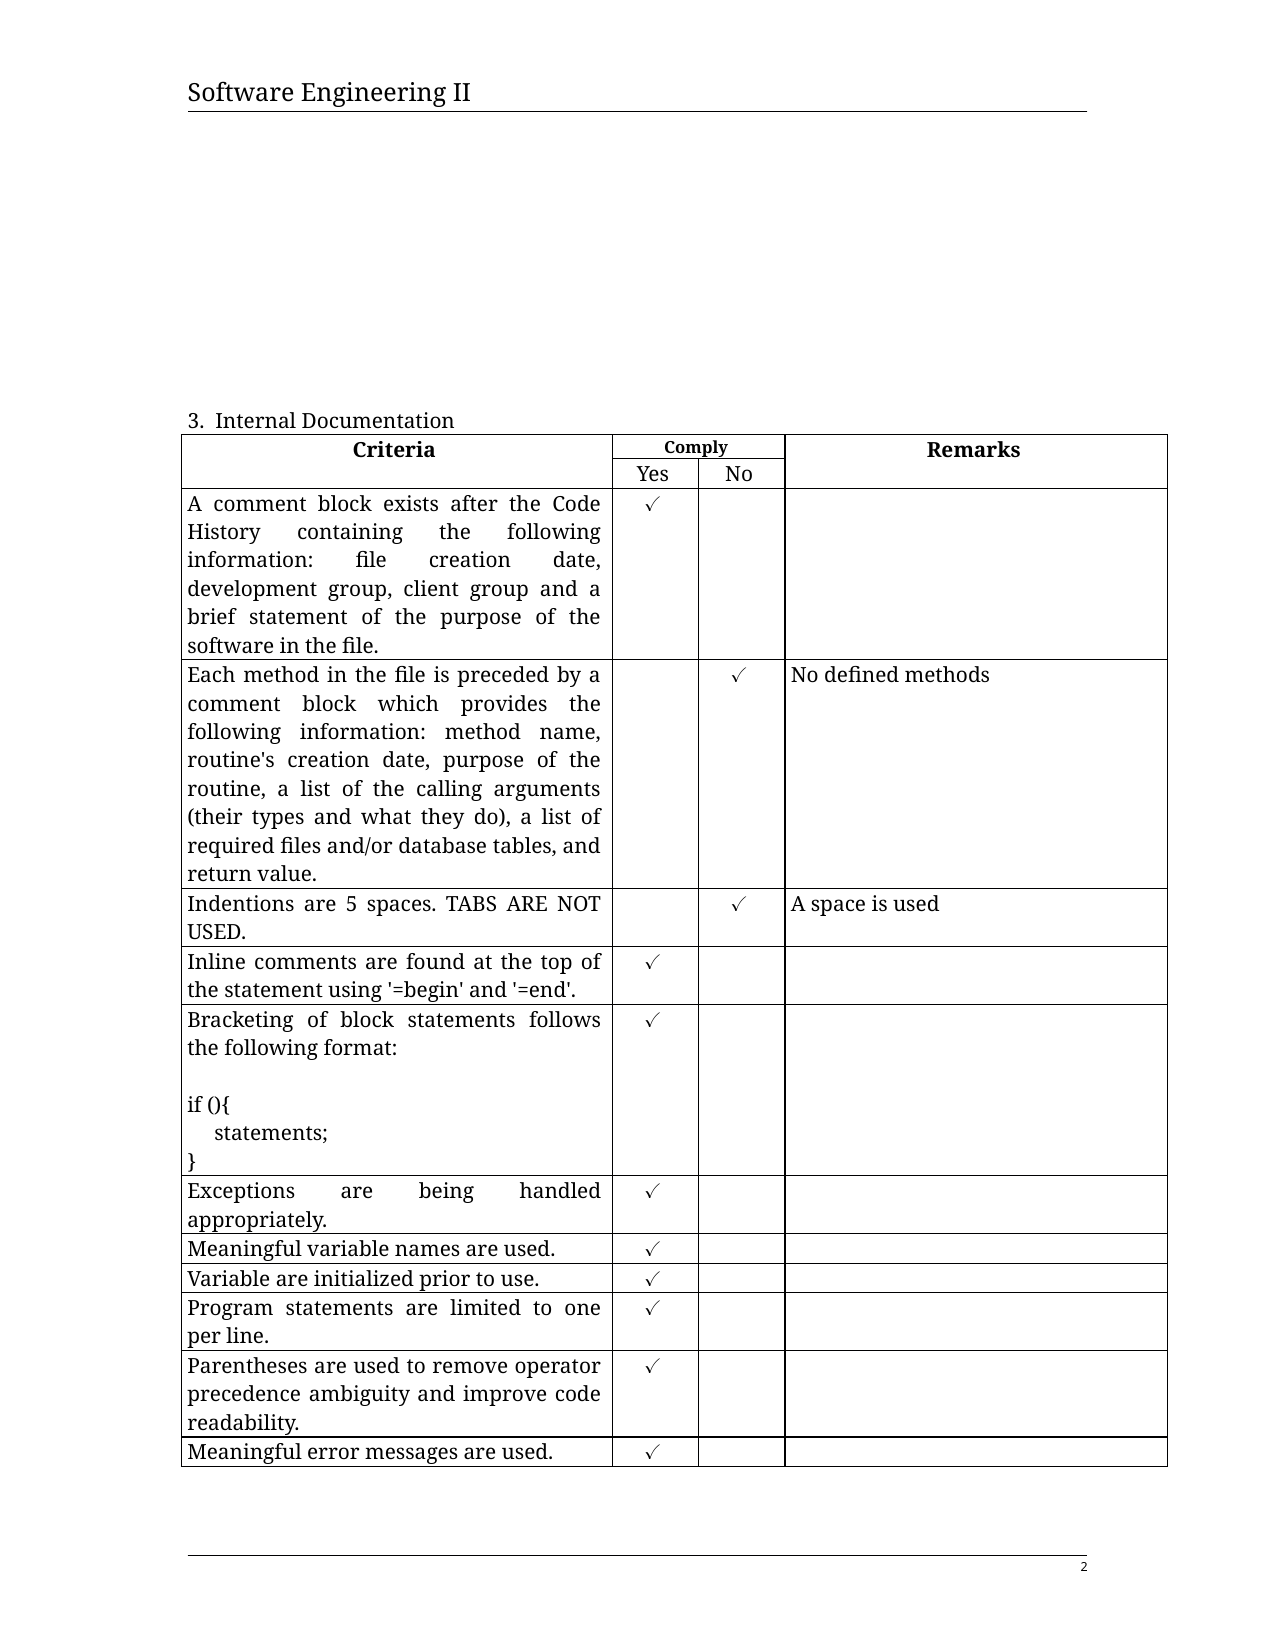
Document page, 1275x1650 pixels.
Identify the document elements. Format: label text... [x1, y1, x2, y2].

table_cell ✓ [613, 1438, 698, 1466]
table_cell A comment block exists after the Code History containing the following information: file creation date, development group, client group and a brief statement of the purpose of the software in the file. [182, 489, 612, 659]
table_cell [613, 889, 698, 946]
table_cell [786, 489, 1167, 659]
table_cell ✓ [613, 1264, 698, 1292]
table_cell [699, 947, 784, 1004]
table_cell Inline comments are found at the top of the statement using '=begin' and '=end'. [182, 947, 612, 1004]
table_cell [699, 1293, 784, 1350]
table_cell Indentions are 5 spaces. TABS ARE NOT USED. [182, 889, 612, 946]
table_cell ✓ [613, 1005, 698, 1175]
table_cell ✓ [613, 1176, 698, 1233]
table_cell Meaningful error messages are used. [182, 1438, 612, 1466]
table_cell [786, 947, 1167, 1004]
table_cell [786, 1005, 1167, 1175]
table_header Remarks [786, 435, 1167, 488]
table_cell [786, 1234, 1167, 1263]
table_cell [699, 1438, 784, 1466]
table_cell Exceptions are being handled appropriately. [182, 1176, 612, 1233]
table_header Criteria [182, 435, 612, 488]
table_cell No defined methods [786, 660, 1167, 888]
table_cell Each method in the file is preceded by a comment block which provides the following information: method name, routine's creation date, purpose of the routine, a list of the calling arguments (their types and what they do), a list of required files and/or database tables, and return value. [182, 660, 612, 888]
table_cell Yes [613, 459, 698, 488]
table_cell [699, 1351, 784, 1436]
table_header Comply [613, 435, 784, 458]
table_cell ✓ [613, 1234, 698, 1263]
table_cell [699, 1234, 784, 1263]
table_cell [699, 1005, 784, 1175]
text 3. Internal Documentation [187, 406, 1087, 434]
table_cell Bracketing of block statements follows the following format: if (){ statements; } [182, 1005, 612, 1175]
table_cell [699, 1176, 784, 1233]
table_cell [786, 1176, 1167, 1233]
table_cell Program statements are limited to one per line. [182, 1293, 612, 1350]
table_cell ✓ [613, 489, 698, 659]
table_cell Meaningful variable names are used. [182, 1234, 612, 1263]
table_cell [699, 1264, 784, 1292]
table_cell [786, 1264, 1167, 1292]
table_cell [786, 1438, 1167, 1466]
table_cell Variable are initialized prior to use. [182, 1264, 612, 1292]
table_cell ✓ [613, 947, 698, 1004]
table_cell [786, 1351, 1167, 1436]
table_cell ✓ [613, 1351, 698, 1436]
table_cell ✓ [699, 889, 784, 946]
table_cell [699, 489, 784, 659]
table_cell ✓ [699, 660, 784, 888]
table_cell [613, 660, 698, 888]
table_cell ✓ [613, 1293, 698, 1350]
table_cell No [699, 459, 784, 488]
table_cell Parentheses are used to remove operator precedence ambiguity and improve code readability. [182, 1351, 612, 1436]
table_cell A space is used [786, 889, 1167, 946]
table_cell [786, 1293, 1167, 1350]
